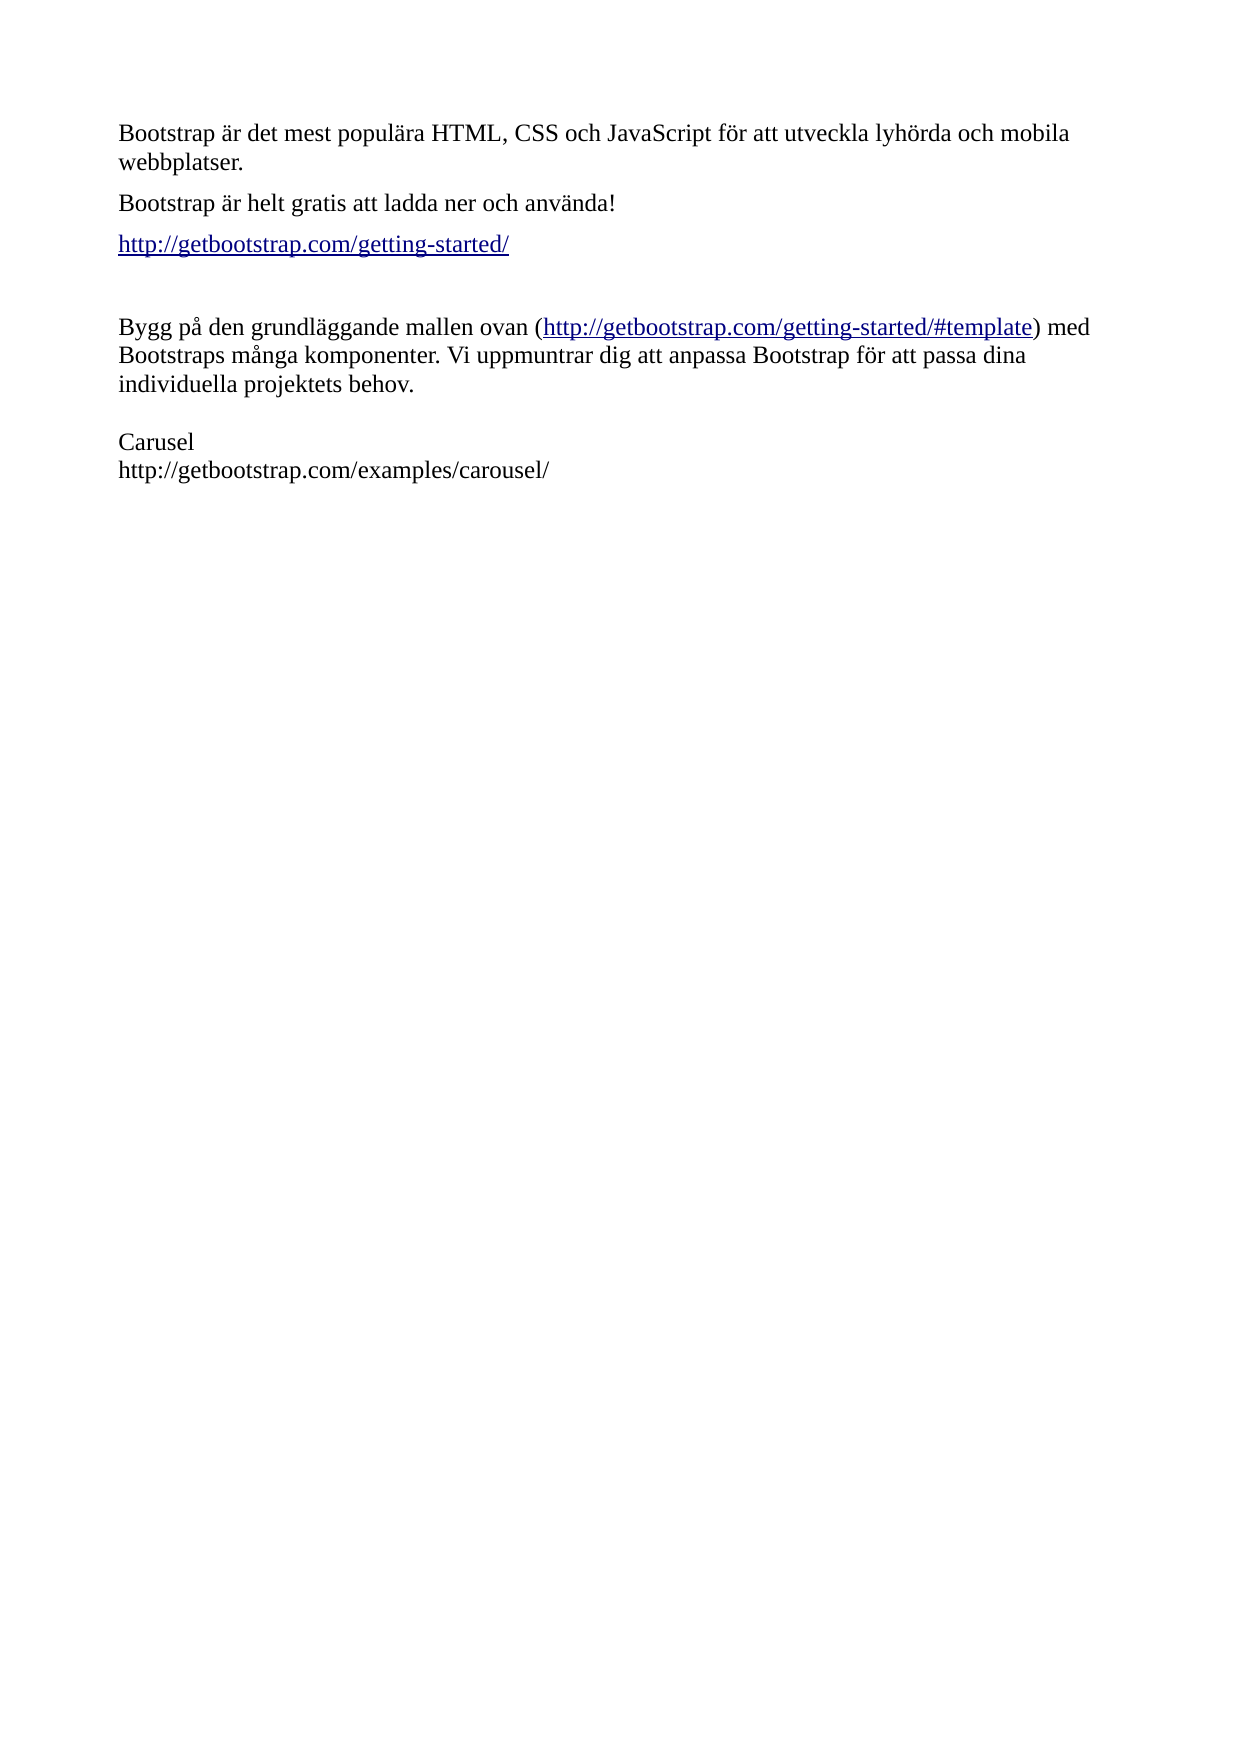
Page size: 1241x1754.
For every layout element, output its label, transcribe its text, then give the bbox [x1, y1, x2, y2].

text http://getbootstrap.com/examples/carousel/ [118, 456, 1122, 484]
text Bootstrap är det mest populära HTML, CSS och JavaScript för att utveckla lyhörda och mobila webbplatser. [118, 118, 1122, 176]
text Bootstrap är helt gratis att ladda ner och använda! [118, 188, 1122, 217]
text Bygg på den grundläggande mallen ovan (http://getbootstrap.com/getting-started/#template) med Bootstraps många komponenter. Vi uppmuntrar dig att anpassa Bootstrap för att passa dina individuella projektets behov. [118, 312, 1122, 398]
text Carusel [118, 427, 1122, 456]
text http://getbootstrap.com/getting-started/ [118, 229, 1122, 258]
